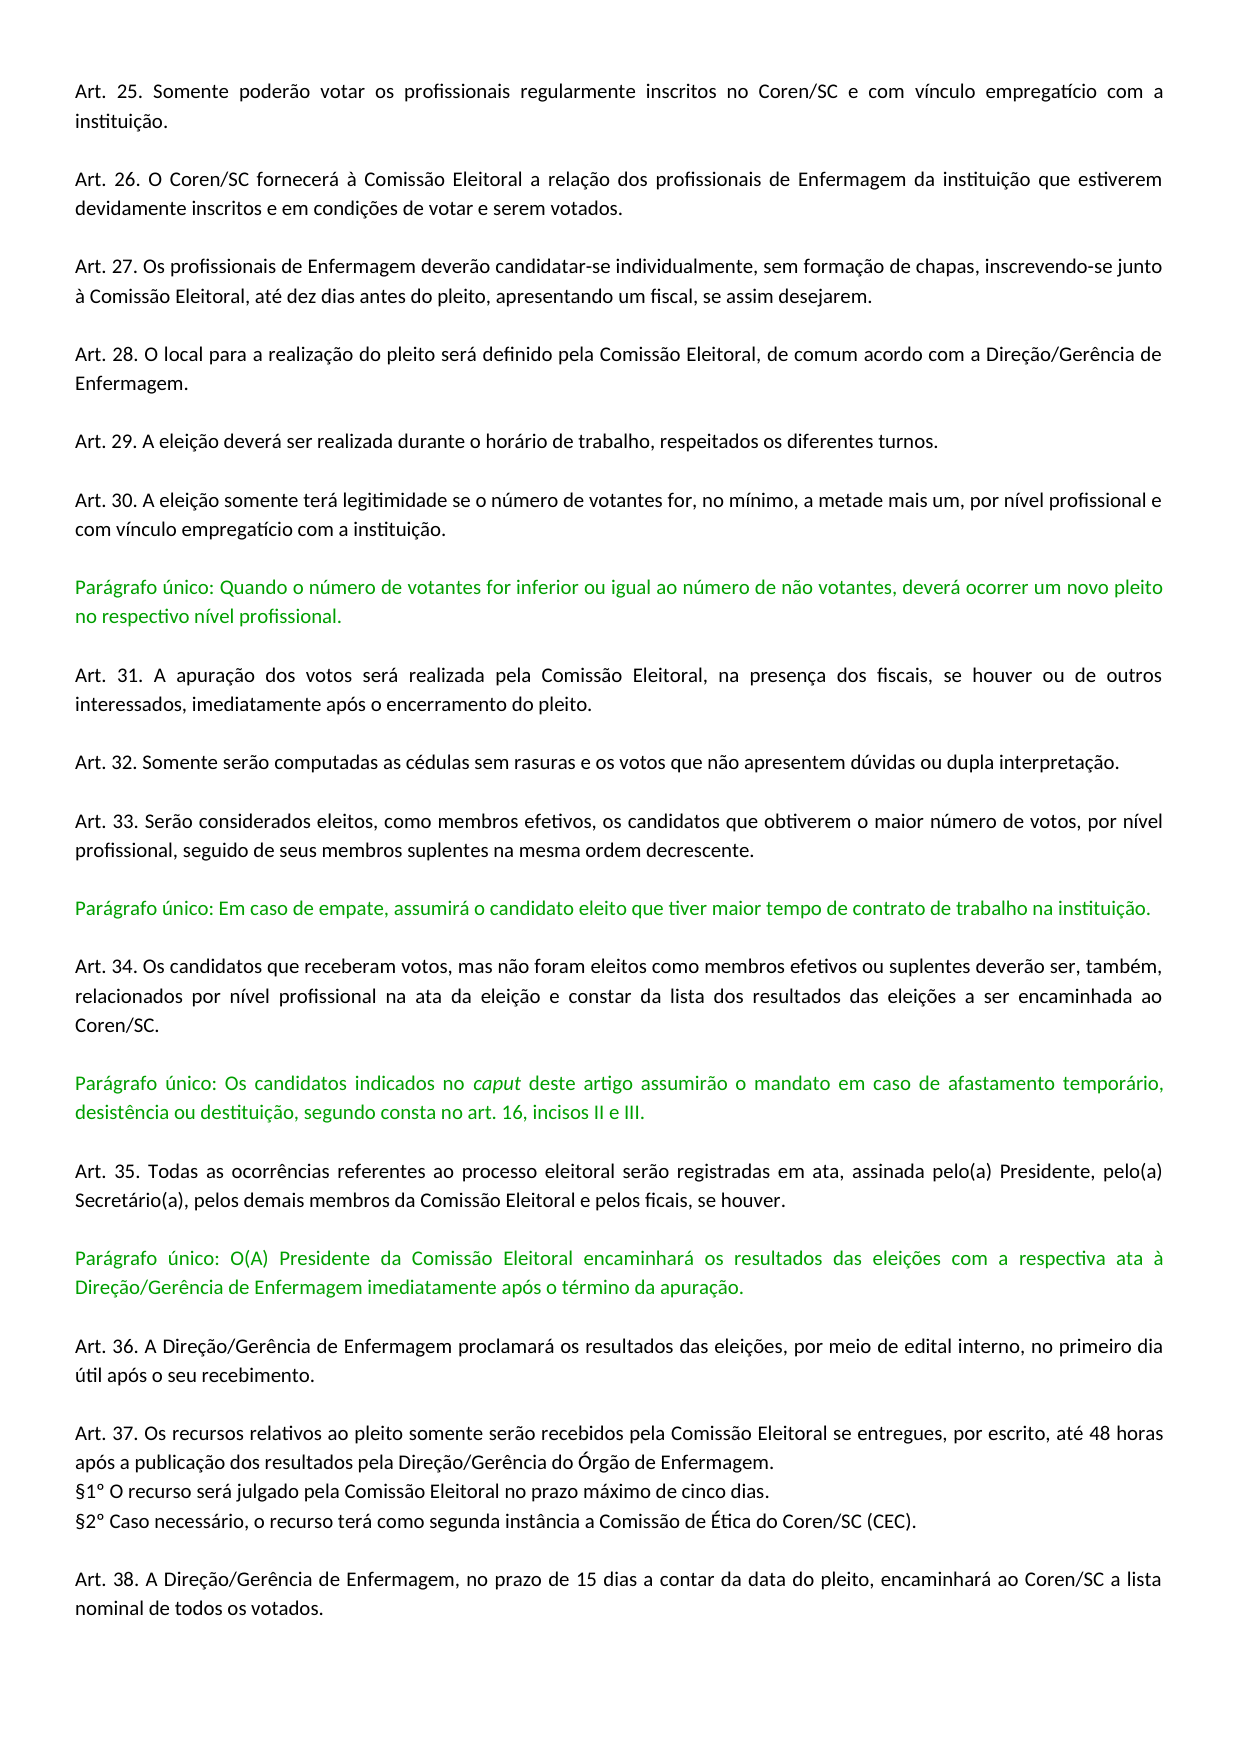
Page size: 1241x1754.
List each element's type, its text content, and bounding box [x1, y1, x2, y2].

text Art. 33. Serão considerados eleitos, como membros efetivos, os candidatos que obtiverem o maior número de votos, por nível profissional, seguido de seus membros suplentes na mesma ordem decrescente. [75, 804, 1165, 862]
text Art. 37. Os recursos relativos ao pleito somente serão recebidos pela Comissão Eleitoral se entregues, por escrito, até 48 horas após a publicação dos resultados pela Direção/Gerência do Órgão de Enfermagem. [75, 1417, 1165, 1475]
text Parágrafo único: O(A) Presidente da Comissão Eleitoral encaminhará os resultados das eleições com a respectiva ata à Direção/Gerência de Enfermagem imediatamente após o término da apuração. [75, 1242, 1165, 1300]
text Art. 26. O Coren/SC fornecerá à Comissão Eleitoral a relação dos profissionais de Enfermagem da instituição que estiverem devidamente inscritos e em condições de votar e serem votados. [75, 162, 1165, 221]
text Art. 34. Os candidatos que receberam votos, mas não foram eleitos como membros efetivos ou suplentes deverão ser, também, relacionados por nível profissional na ata da eleição e constar da lista dos resultados das eleições a ser encaminhada ao Coren/SC. [75, 950, 1165, 1037]
text §2º Caso necessário, o recurso terá como segunda instância a Comissão de Ética do Coren/SC (CEC). [75, 1504, 1165, 1533]
text Parágrafo único: Os candidatos indicados no caput deste artigo assumirão o mandato em caso de afastamento temporário, desistência ou destituição, segundo consta no art. 16, incisos II e III. [75, 1067, 1165, 1125]
text Art. 29. A eleição deverá ser realizada durante o horário de trabalho, respeitados os diferentes turnos. [75, 425, 1165, 454]
text Art. 28. O local para a realização do pleito será definido pela Comissão Eleitoral, de comum acordo com a Direção/Gerência de Enfermagem. [75, 337, 1165, 396]
text Art. 36. A Direção/Gerência de Enfermagem proclamará os resultados das eleições, por meio de edital interno, no primeiro dia útil após o seu recebimento. [75, 1329, 1165, 1387]
text Art. 30. A eleição somente terá legitimidade se o número de votantes for, no mínimo, a metade mais um, por nível profissional e com vínculo empregatício com a instituição. [75, 483, 1165, 542]
text Art. 35. Todas as ocorrências referentes ao processo eleitoral serão registradas em ata, assinada pelo(a) Presidente, pelo(a) Secretário(a), pelos demais membros da Comissão Eleitoral e pelos ficais, se houver. [75, 1154, 1165, 1212]
text Art. 27. Os profissionais de Enfermagem deverão candidatar-se individualmente, sem formação de chapas, inscrevendo-se junto à Comissão Eleitoral, até dez dias antes do pleito, apresentando um fiscal, se assim desejarem. [75, 250, 1165, 308]
text §1º O recurso será julgado pela Comissão Eleitoral no prazo máximo de cinco dias. [75, 1475, 1165, 1504]
text Art. 32. Somente serão computadas as cédulas sem rasuras e os votos que não apresentem dúvidas ou dupla interpretação. [75, 746, 1165, 775]
text Art. 25. Somente poderão votar os profissionais regularmente inscritos no Coren/SC e com vínculo empregatício com a instituição. [75, 75, 1165, 133]
text Art. 31. A apuração dos votos será realizada pela Comissão Eleitoral, na presença dos fiscais, se houver ou de outros interessados, imediatamente após o encerramento do pleito. [75, 658, 1165, 717]
text Art. 38. A Direção/Gerência de Enfermagem, no prazo de 15 dias a contar da data do pleito, encaminhará ao Coren/SC a lista nominal de todos os votados. [75, 1562, 1165, 1621]
text Parágrafo único: Quando o número de votantes for inferior ou igual ao número de não votantes, deverá ocorrer um novo pleito no respectivo nível profissional. [75, 571, 1165, 629]
text Parágrafo único: Em caso de empate, assumirá o candidato eleito que tiver maior tempo de contrato de trabalho na instituição. [75, 892, 1165, 921]
